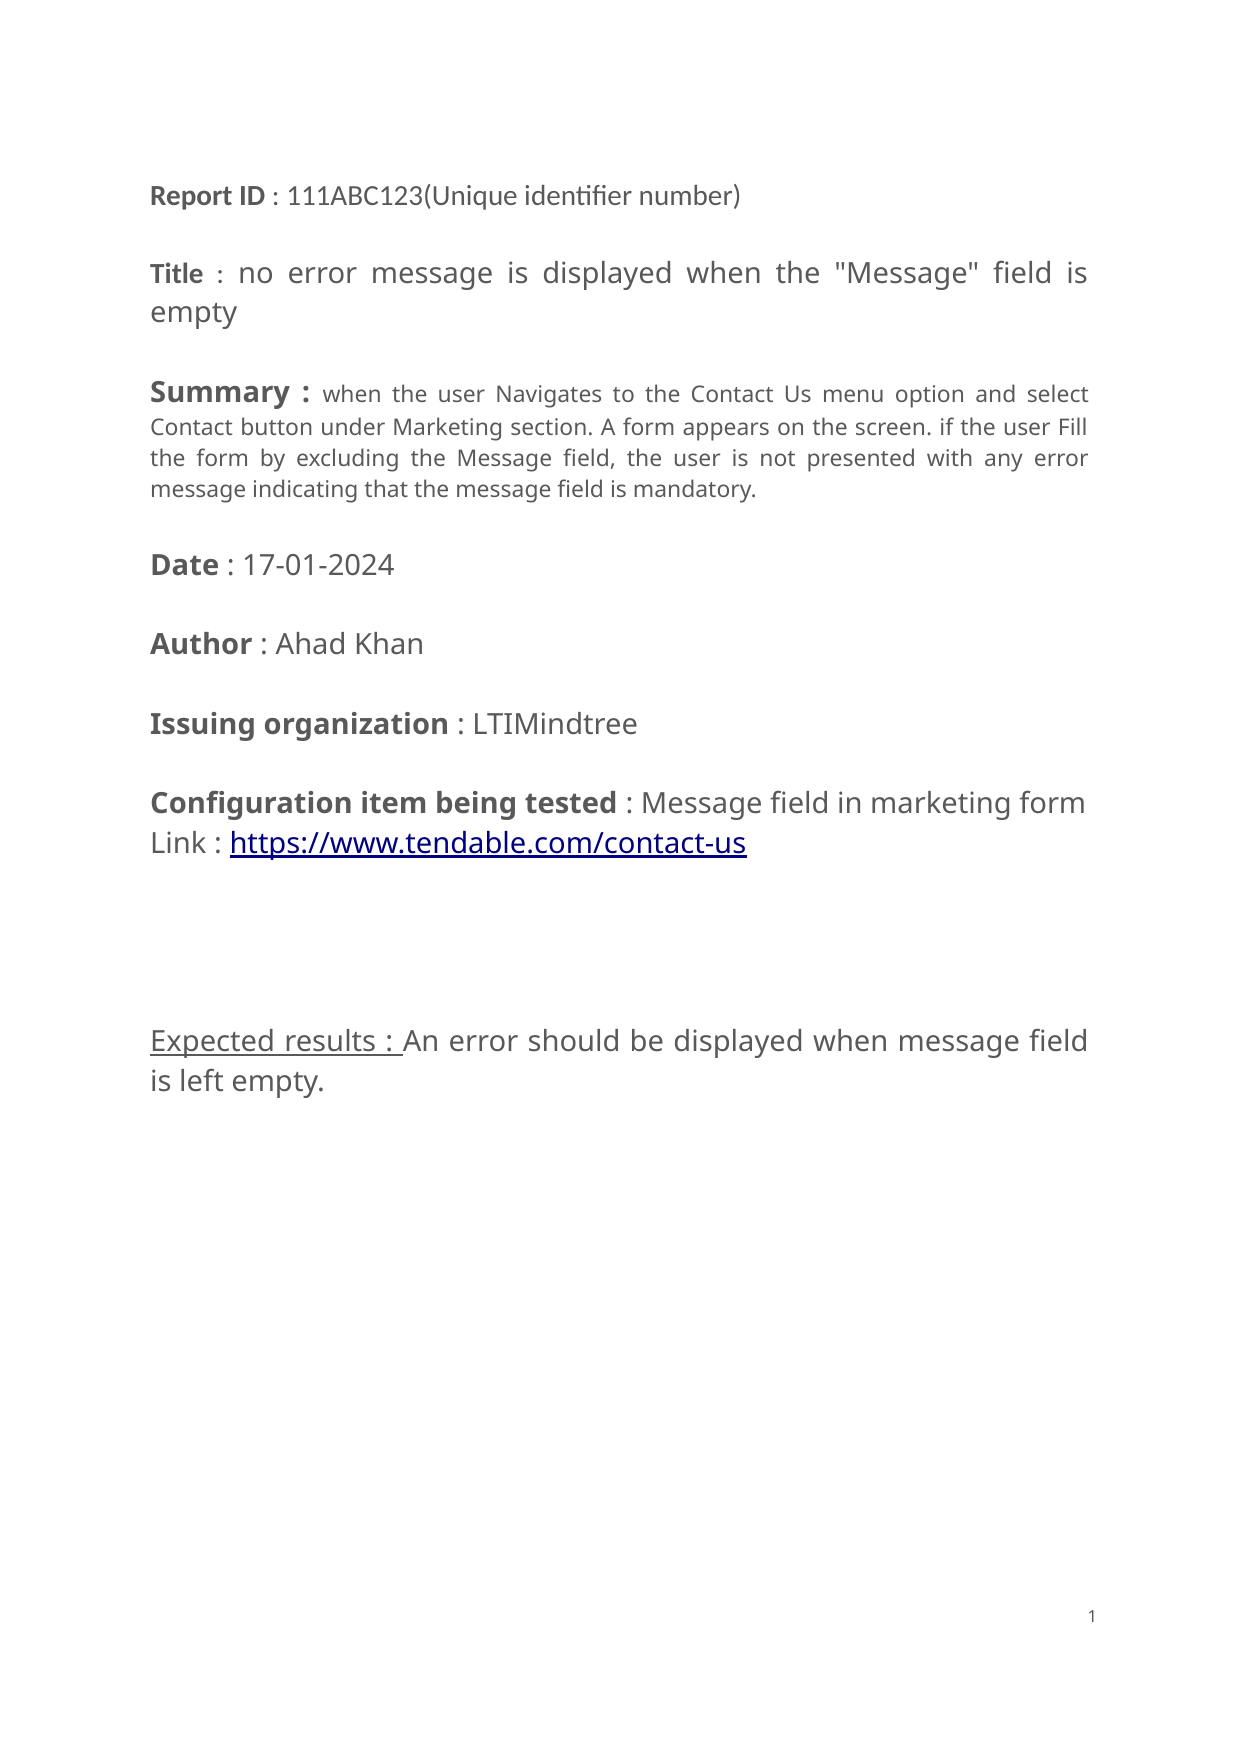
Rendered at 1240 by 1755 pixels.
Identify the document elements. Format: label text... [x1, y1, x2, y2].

text Date : 17-01-2024 [150, 544, 1089, 584]
text Report ID : 111ABC123(Unique identifier number) [150, 177, 1089, 212]
text Issuing organization : LTIMindtree [150, 703, 1089, 743]
text Author : Ahad Khan [150, 623, 1089, 663]
text Expected results : An error should be displayed when message field is left empty. [150, 1020, 1089, 1100]
text Title : no error message is displayed when the "Message" field is empty [150, 252, 1089, 331]
text Configuration item being tested : Message field in marketing form [150, 782, 1089, 822]
text Summary : when the user Navigates to the Contact Us menu option and select Contact button under Marketing section. A form appears on the screen. if the user Fill the form by excluding the Message field, the user is not presented with any error message indicating that the message field is mandatory. [150, 371, 1089, 504]
text Link : https://www.tendable.com/contact-us [150, 822, 1089, 862]
